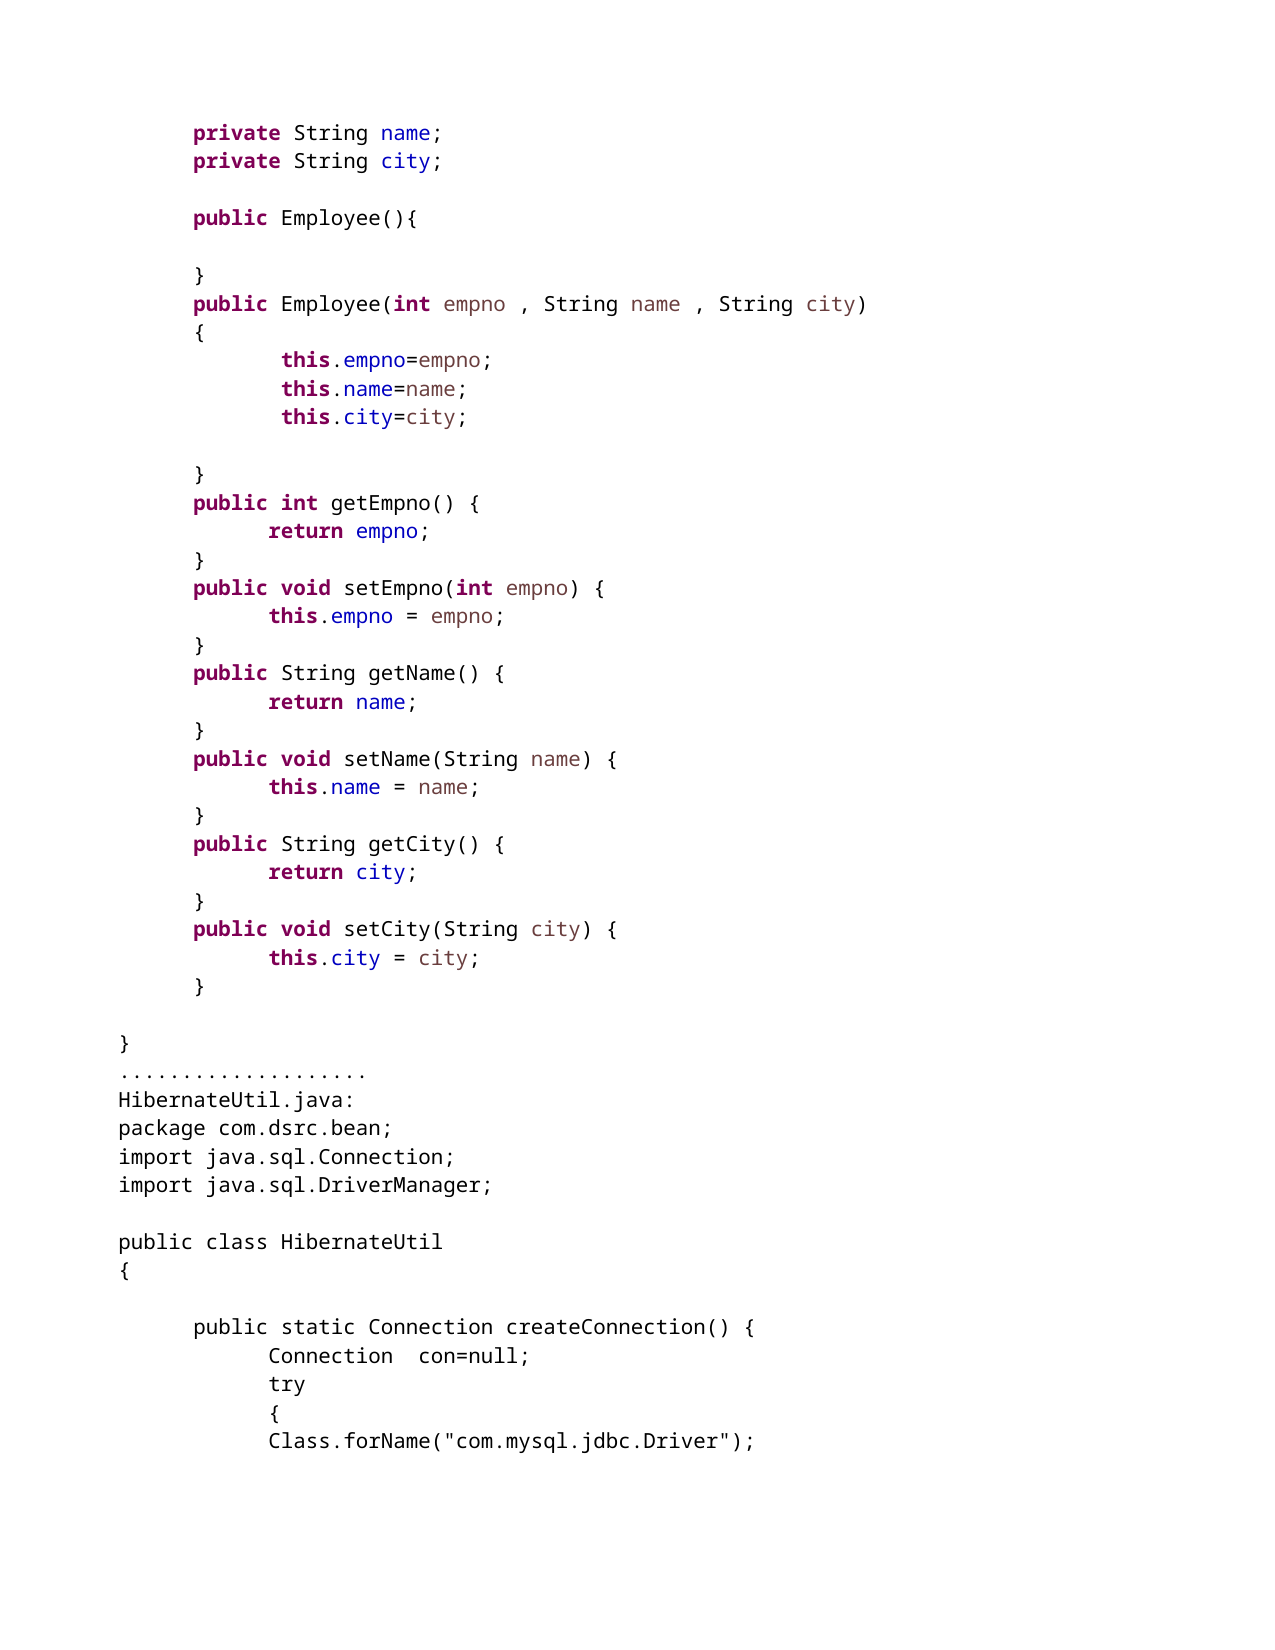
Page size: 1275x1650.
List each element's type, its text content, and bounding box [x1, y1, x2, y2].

text } [118, 630, 1157, 658]
text public Employee(){ [118, 203, 1157, 232]
text { [118, 317, 1157, 346]
text this.city = city; [118, 943, 1157, 971]
text this.city=city; [118, 402, 1157, 431]
text import java.sql.DriverManager; [118, 1170, 1157, 1199]
text try [118, 1369, 1157, 1398]
text } [118, 260, 1157, 289]
text package com.dsrc.bean; [118, 1113, 1157, 1142]
text this.name=name; [118, 374, 1157, 402]
text private String city; [118, 147, 1157, 175]
text public void setName(String name) { [118, 744, 1157, 772]
text public Employee(int empno , String name , String city) [118, 289, 1157, 317]
text { [118, 1256, 1157, 1284]
text public int getEmpno() { [118, 488, 1157, 516]
text return city; [118, 857, 1157, 886]
text public void setEmpno(int empno) { [118, 573, 1157, 602]
text .................... [118, 1057, 1157, 1085]
text this.empno = empno; [118, 602, 1157, 630]
text HibernateUtil.java: [118, 1085, 1157, 1113]
text return name; [118, 687, 1157, 715]
text this.empno=empno; [118, 346, 1157, 374]
text Class.forName("com.mysql.jdbc.Driver"); [118, 1426, 1157, 1455]
text this.name = name; [118, 772, 1157, 801]
text public static Connection createConnection() { [118, 1312, 1157, 1341]
text public String getCity() { [118, 829, 1157, 857]
text } [118, 971, 1157, 1000]
text } [118, 1028, 1157, 1057]
text } [118, 545, 1157, 573]
text Connection con=null; [118, 1341, 1157, 1369]
text { [118, 1398, 1157, 1426]
text } [118, 886, 1157, 914]
text public class HibernateUtil [118, 1227, 1157, 1256]
text private String name; [118, 118, 1157, 147]
text import java.sql.Connection; [118, 1142, 1157, 1170]
text } [118, 801, 1157, 829]
text } [118, 715, 1157, 744]
text public String getName() { [118, 658, 1157, 687]
text public void setCity(String city) { [118, 914, 1157, 943]
text return empno; [118, 516, 1157, 545]
text } [118, 459, 1157, 488]
text [118, 1455, 1157, 1512]
